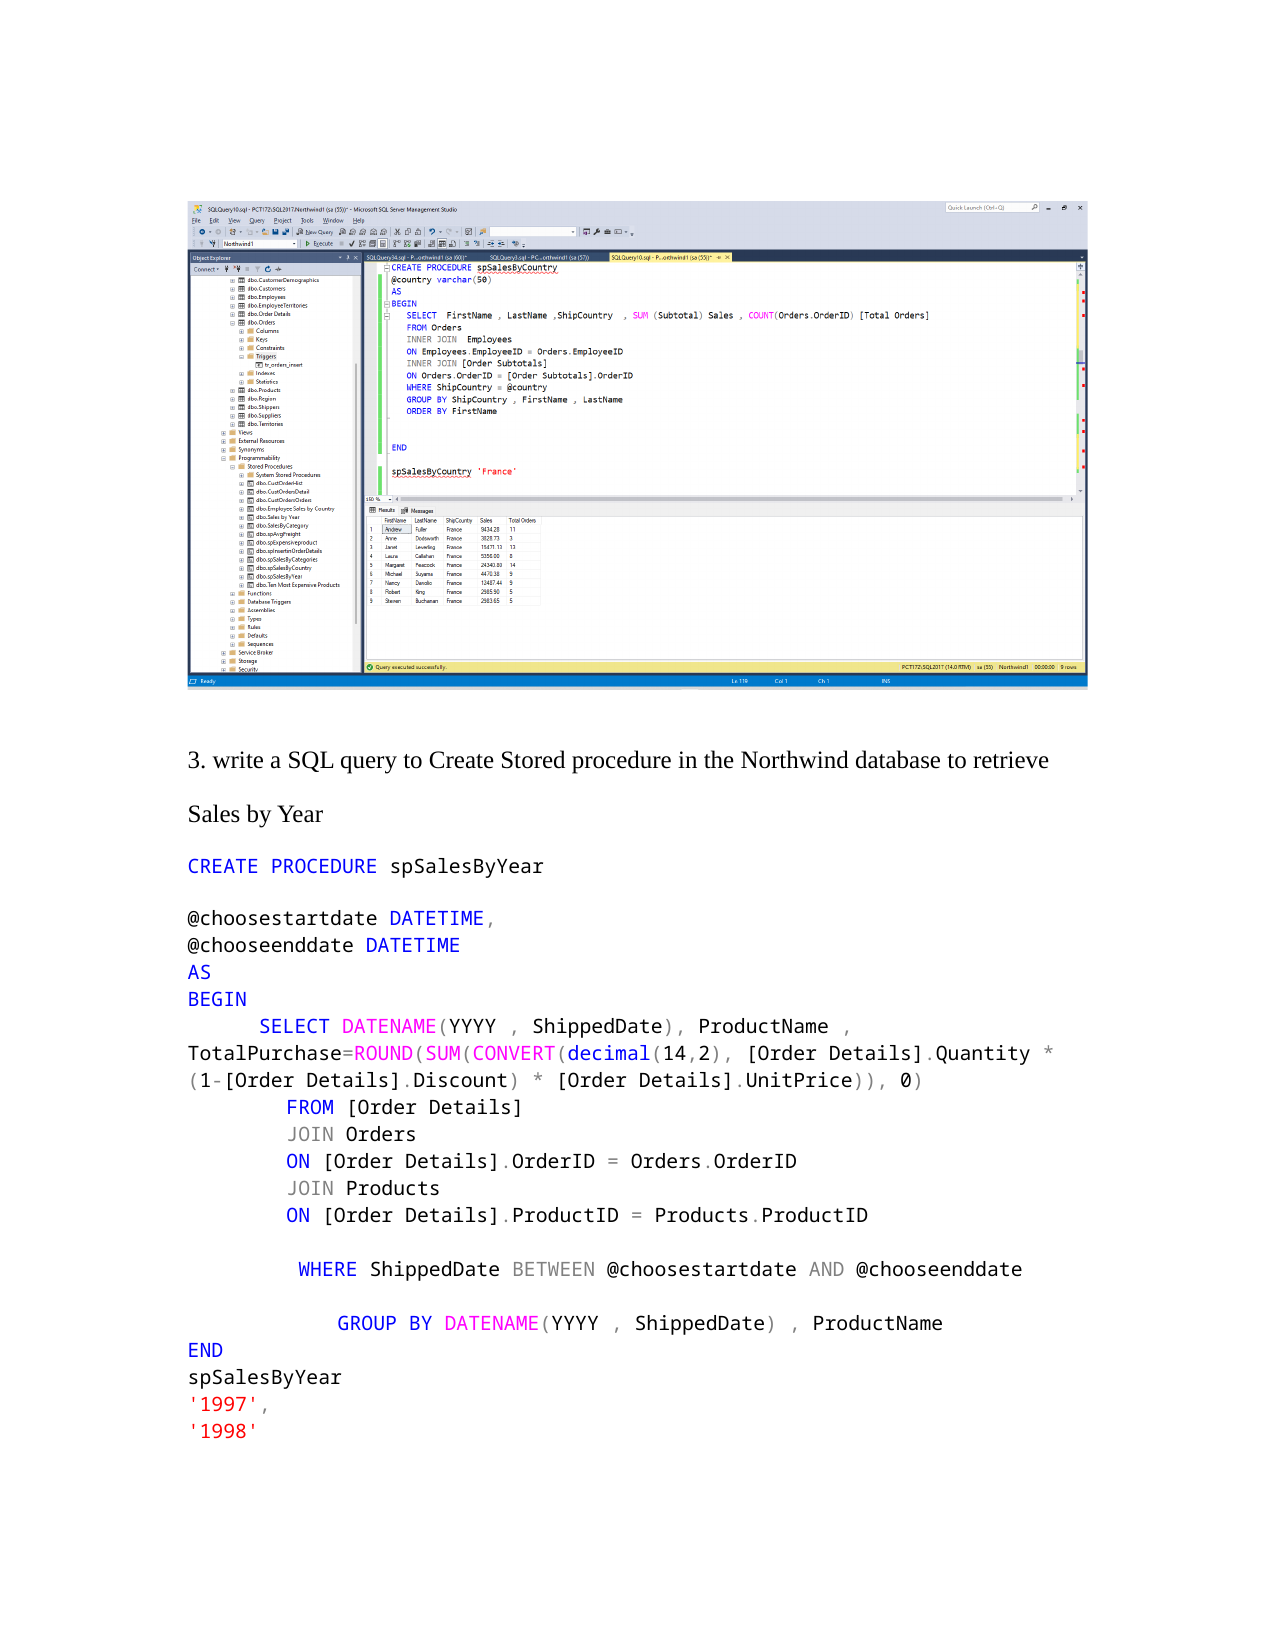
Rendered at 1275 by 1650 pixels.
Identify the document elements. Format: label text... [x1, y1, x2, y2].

text 3. write a SQL query to Create Stored procedure in the Northwind database to retrieve [187, 745, 1087, 774]
text @choosestartdate DATETIME, [187, 904, 1087, 931]
text JOIN Orders [187, 1120, 1087, 1147]
text SELECT DATENAME(YYYY , ShippedDate), ProductName , TotalPurchase=ROUND(SUM(CONVERT(decimal(14,2), [Order Details].Quantity * (1-[Order Details].Discount) * [Order Details].UnitPrice)), 0) [187, 1012, 1087, 1093]
text ON [Order Details].OrderID = Orders.OrderID [187, 1147, 1087, 1174]
text Sales by Year [187, 799, 1087, 828]
text @chooseenddate DATETIME [187, 931, 1087, 958]
text CREATE PROCEDURE spSalesByYear [187, 853, 1087, 880]
text WHERE ShippedDate BETWEEN @choosestartdate AND @chooseenddate [187, 1255, 1087, 1282]
text JOIN Products [187, 1174, 1087, 1201]
text ON [Order Details].ProductID = Products.ProductID [187, 1201, 1087, 1228]
text FROM [Order Details] [187, 1093, 1087, 1120]
text END [187, 1336, 1087, 1363]
text '1997', [187, 1390, 1087, 1417]
text GROUP BY DATENAME(YYYY , ShippedDate) , ProductName [187, 1309, 1087, 1336]
text '1998' [187, 1417, 1087, 1444]
text BEGIN [187, 985, 1087, 1012]
text AS [187, 958, 1087, 985]
picture [187, 201, 1088, 690]
text spSalesByYear [187, 1363, 1087, 1390]
